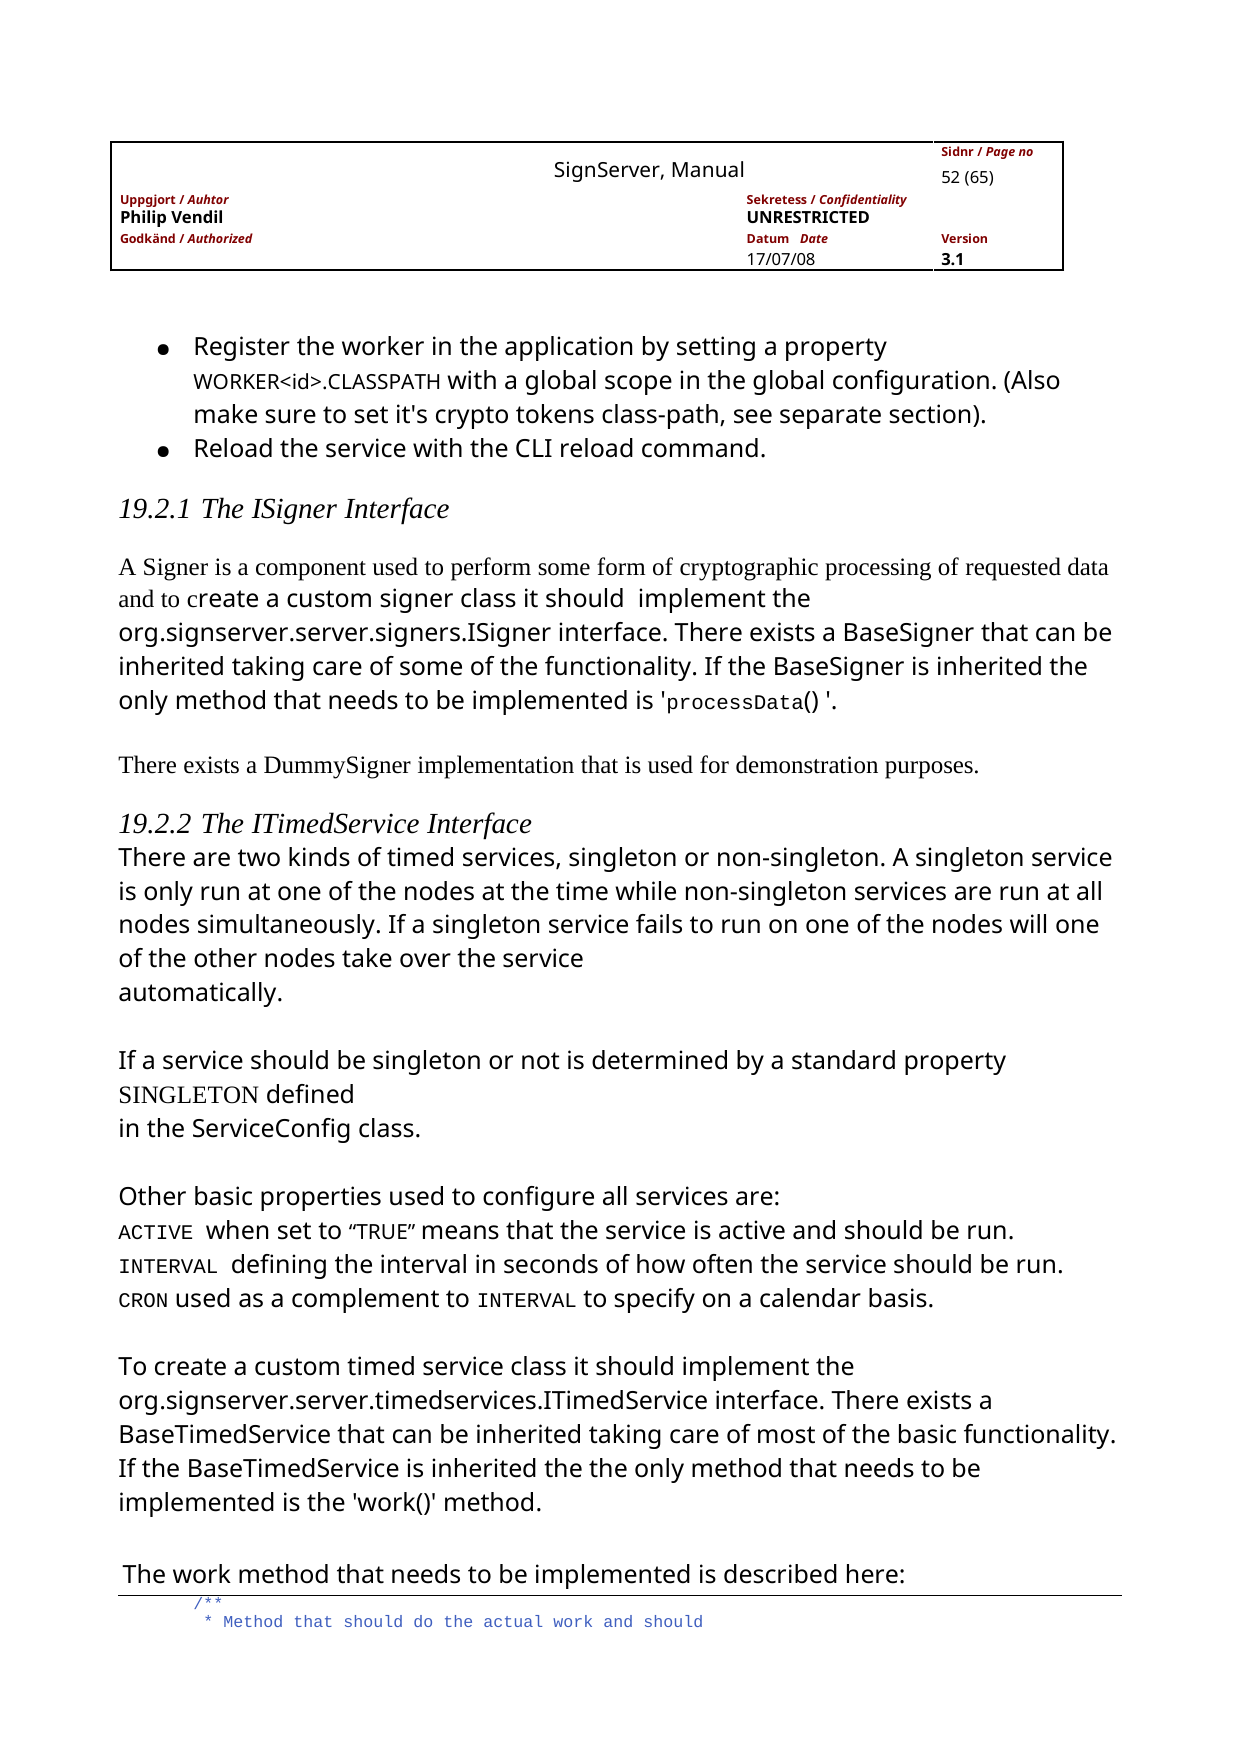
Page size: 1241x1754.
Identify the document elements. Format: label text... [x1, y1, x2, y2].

text Other basic properties used to configure all services are: [118, 1179, 1122, 1213]
text There are two kinds of timed services, singleton or non-singleton. A singleton service is only run at one of the nodes at the time while non-singleton services are run at all nodes simultaneously. If a singleton service fails to run on one of the nodes will one of the other nodes take over the service [118, 839, 1122, 975]
text ACTIVE when set to “TRUE” means that the service is active and should be run. [118, 1213, 1122, 1247]
subtitle The ITimedService Interface [118, 807, 1122, 839]
text A Signer is a component used to perform some form of cryptographic processing of requested data and to create a custom signer class it should implement the org.signserver.server.signers.ISigner interface. There exists a BaseSigner that can be inherited taking care of some of the functionality. If the BaseSigner is inherited the only method that needs to be implemented is 'processData() '. [118, 553, 1122, 717]
text The work method that needs to be implemented is described here: [118, 1553, 1122, 1595]
text CRON used as a complement to INTERVAL to specify on a calendar basis. [118, 1281, 1122, 1315]
text If a service should be singleton or not is determined by a standard property SINGLETON defined [118, 1043, 1122, 1111]
text in the ServiceConfig class. [118, 1111, 1122, 1145]
list Reload the service with the CLI reload command. [156, 431, 1122, 465]
text There exists a DummySigner implementation that is used for demonstration purposes. [118, 751, 1122, 779]
text * Method that should do the actual work and should [118, 1614, 1122, 1633]
text automatically. [118, 975, 1122, 1009]
text /** [118, 1596, 1122, 1614]
list Register the worker in the application by setting a property WORKER<id>.CLASSPATH with a global scope in the global configuration. (Also make sure to set it's crypto tokens class-path, see separate section). [156, 329, 1122, 431]
list To create a custom timed service class it should implement the org.signserver.server.timedservices.ITimedService interface. There exists a BaseTimedService that can be inherited taking care of most of the basic functionality. If the BaseTimedService is inherited the the only method that needs to be implemented is the 'work()' method. [81, 1349, 1122, 1553]
subtitle The ISigner Interface [118, 493, 1122, 525]
text INTERVAL defining the interval in seconds of how often the service should be run. [118, 1247, 1122, 1281]
